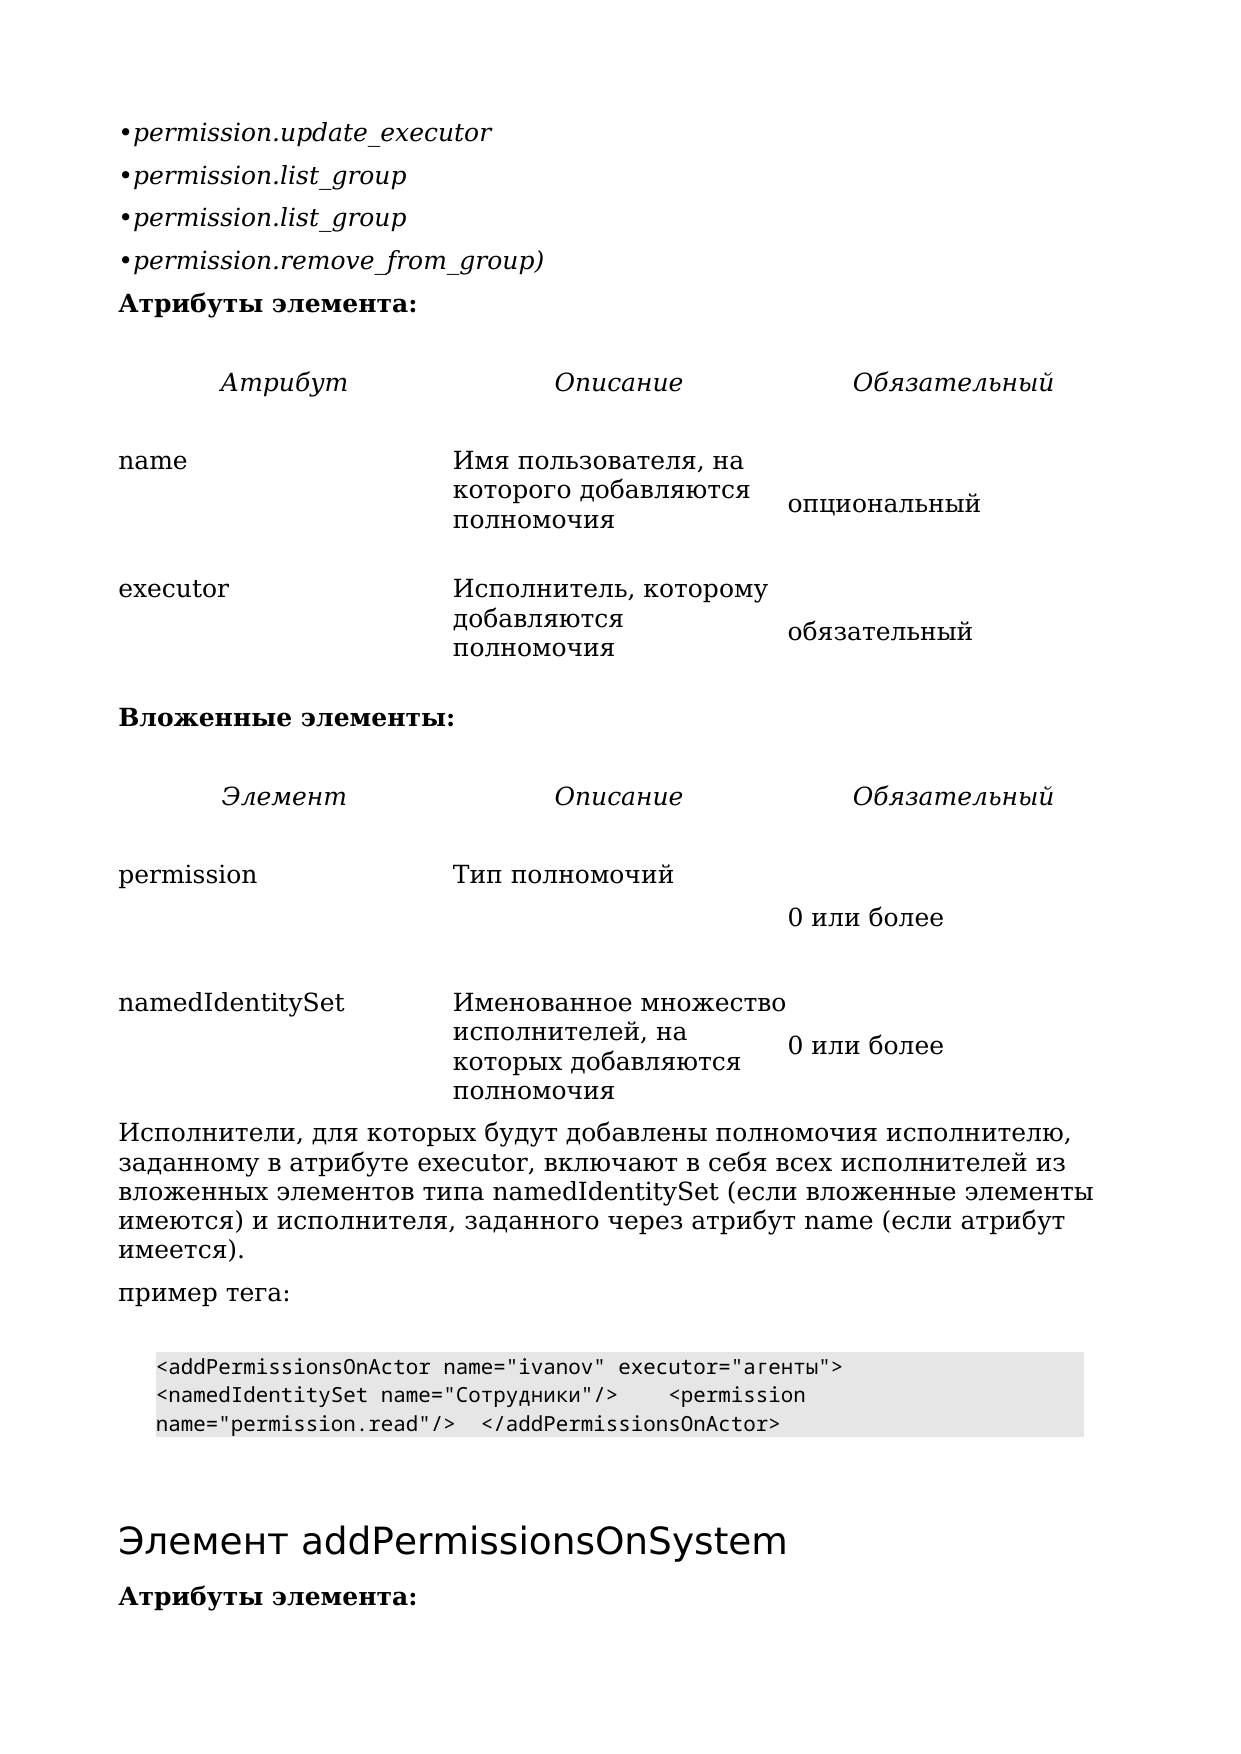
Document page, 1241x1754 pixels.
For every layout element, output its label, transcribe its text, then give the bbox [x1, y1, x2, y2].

list permission.list_group [118, 203, 1122, 233]
table_header Атрибуты элемента: [118, 283, 1122, 326]
table_cell 0 или более [788, 982, 1122, 1112]
table_cell namedIdentitySet [118, 982, 453, 1112]
table_cell Исполнитель, которому добавляются полномочия [453, 569, 787, 697]
table_header Обязательный [788, 740, 1122, 854]
table_cell name [118, 440, 453, 568]
table_cell 0 или более [788, 854, 1122, 982]
table_header Элемент [118, 740, 453, 854]
subtitle Элемент addPermissionsOnSystem [118, 1520, 1122, 1563]
table_cell Тип полномочий [453, 854, 787, 982]
table_cell Имя пользователя, на которого добавляются полномочия [453, 440, 787, 568]
table_cell опциональный [788, 440, 1122, 568]
text Исполнители, для которых будут добавлены полномочия исполнителю, заданному в атрибуте executor, включают в себя всех исполнителей из вложенных элементов типа namedIdentitySet (если вложенные элементы имеются) и исполнителя, заданного через атрибут name (если атрибут имеется). [118, 1118, 1122, 1264]
table_header Вложенные элементы: [118, 697, 1122, 739]
list permission.update_executor [118, 118, 1122, 147]
table_cell обязательный [788, 569, 1122, 697]
table_header Атрибут [118, 326, 453, 440]
table_cell permission [118, 854, 453, 982]
list permission.remove_from_group) [118, 246, 1122, 275]
table_header Описание [453, 740, 787, 854]
table_cell executor [118, 569, 453, 697]
text <addPermissionsOnActor name="ivanov" executor="агенты"> <namedIdentitySet name="Сотрудники"/> <permission name="permission.read"/> </addPermissionsOnActor> [156, 1352, 1084, 1437]
table_cell Именованное множество исполнителей, на которых добавляются полномочия [453, 982, 787, 1112]
table_header Описание [453, 326, 787, 440]
table_header Атрибуты элемента: [118, 1576, 1122, 1618]
list permission.list_group [118, 161, 1122, 190]
text пример тега: [118, 1278, 1122, 1307]
table_header Обязательный [788, 326, 1122, 440]
